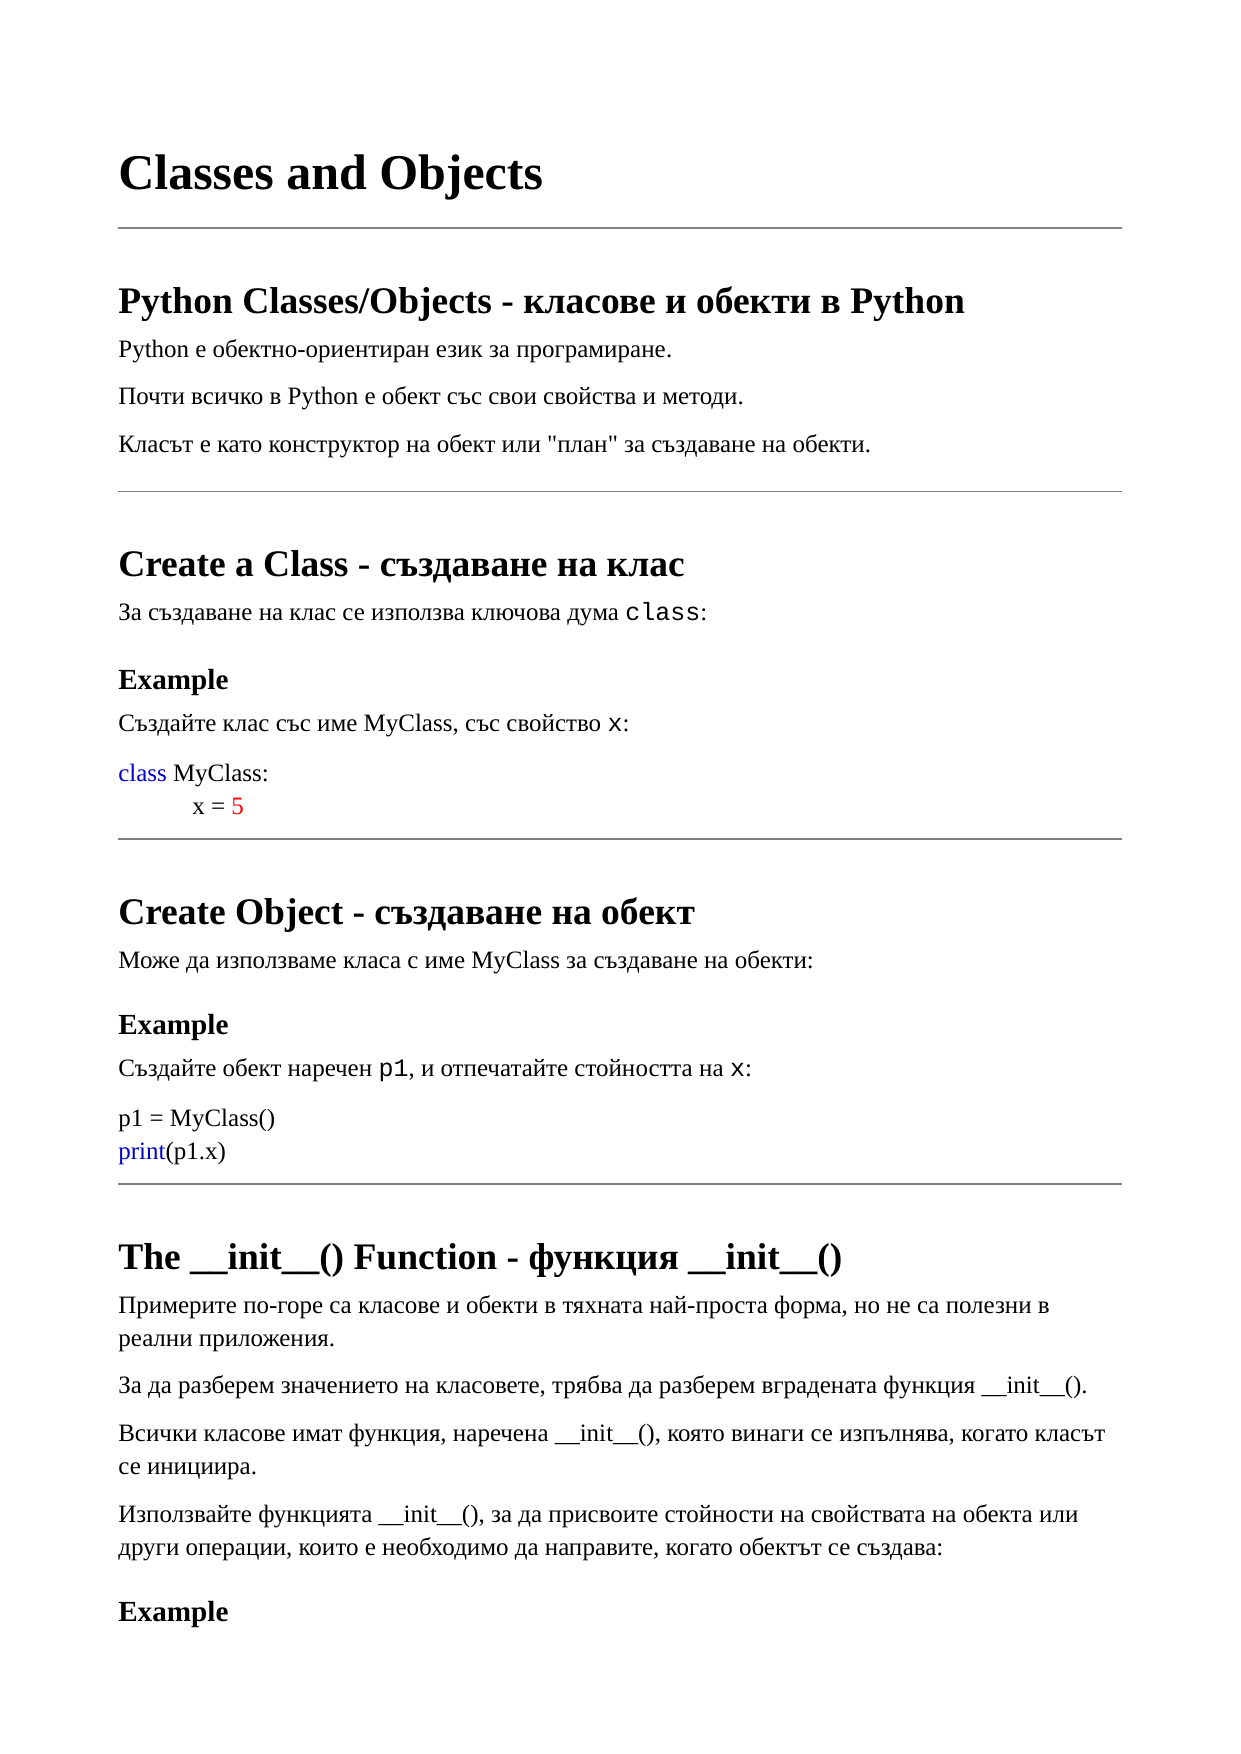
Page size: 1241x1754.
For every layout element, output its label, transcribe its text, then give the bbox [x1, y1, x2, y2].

subtitle Example [118, 1007, 1122, 1041]
text p1 = MyClass() print(p1.x) [118, 1103, 1122, 1165]
text Създайте обект наречен p1, и отпечатайте стойността на x: [118, 1053, 1122, 1084]
text Почти всичко в Python е обект със свои свойства и методи. [118, 381, 1122, 410]
subtitle The __init__() Function - функция __init__() [118, 1234, 1122, 1277]
subtitle Create a Class - създаване на клас [118, 542, 1122, 585]
subtitle Example [118, 662, 1122, 696]
text Python е обектно-ориентиран език за програмиране. [118, 334, 1122, 363]
text Примерите по-горе са класове и обекти в тяхната най-проста форма, но не са полезни в реални приложения. [118, 1290, 1122, 1352]
text За да разберем значението на класовете, трябва да разберем вградената функция __init__(). [118, 1370, 1122, 1399]
subtitle Example [118, 1594, 1122, 1627]
text Всички класове имат функция, наречена __init__(), която винаги се изпълнява, когато класът се инициира. [118, 1418, 1122, 1480]
subtitle Classes and Objects [118, 143, 1122, 201]
text Класът е като конструктор на обект или "план" за създаване на обекти. [118, 429, 1122, 458]
subtitle Python Classes/Objects - класове и обекти в Python [118, 278, 1122, 321]
text class MyClass: x = 5 [118, 758, 1122, 820]
text Може да използваме класа с име MyClass за създаване на обекти: [118, 945, 1122, 973]
text Използвайте функцията __init__(), за да присвоите стойности на свойствата на обекта или други операции, които е необходимо да направите, когато обектът се създава: [118, 1499, 1122, 1560]
text За създаване на клас се използва ключова дума class: [118, 597, 1122, 628]
text Създайте клас със име MyClass, със свойство x: [118, 708, 1122, 739]
subtitle Create Object - създаване на обект [118, 889, 1122, 932]
